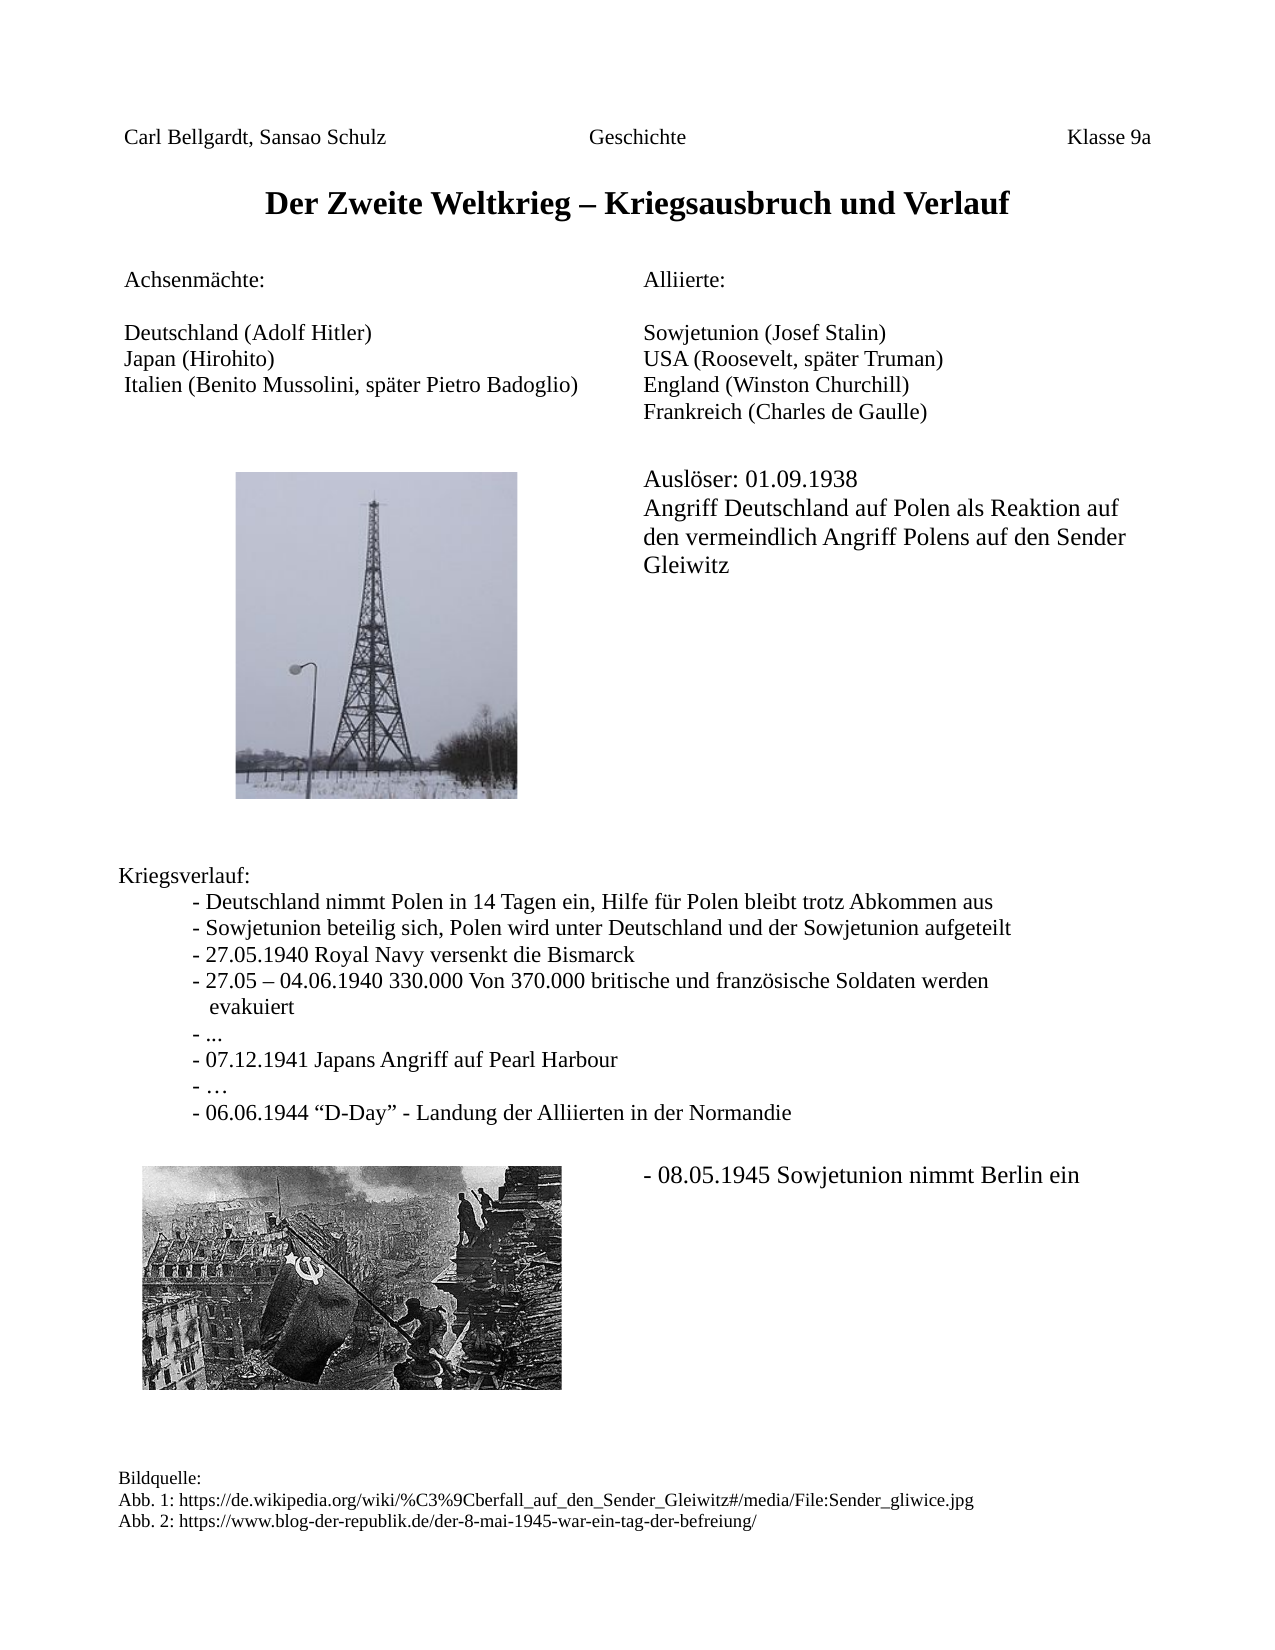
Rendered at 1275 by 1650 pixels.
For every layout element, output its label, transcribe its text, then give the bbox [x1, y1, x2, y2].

text - 27.05 – 04.06.1940 330.000 Von 370.000 britische und französische Soldaten werden evakuiert [118, 967, 1157, 1020]
text - 27.05.1940 Royal Navy versenkt die Bismarck [118, 941, 1157, 967]
table_header [118, 1154, 637, 1424]
text - Sowjetunion beteilig sich, Polen wird unter Deutschland und der Sowjetunion aufgeteilt [118, 914, 1157, 941]
picture [142, 1166, 562, 1390]
table_header Carl Bellgardt, Sansao Schulz [118, 118, 464, 155]
text Der Zweite Weltkrieg – Kriegsausbruch und Verlauf [118, 183, 1157, 222]
table_header Auslöser: 01.09.1938 Angriff Deutschland auf Polen als Reaktion auf den vermeindlich Angriff Polens auf den Sender Gleiwitz [638, 459, 1157, 833]
text - ... [118, 1020, 1157, 1046]
text - 06.06.1944 “D-Day” - Landung der Alliierten in der Normandie [118, 1099, 1157, 1125]
text - … [118, 1072, 1157, 1099]
text Kriegsverlauf: [118, 862, 1157, 888]
table_header Alliierte: Sowjetunion (Josef Stalin) USA (Roosevelt, später Truman) England (Winston Churchill) Frankreich (Charles de Gaulle) [638, 260, 1157, 430]
table_header [118, 459, 637, 833]
table_header Achsenmächte: Deutschland (Adolf Hitler) Japan (Hirohito) Italien (Benito Mussolini, später Pietro Badoglio) [118, 260, 637, 430]
text - Deutschland nimmt Polen in 14 Tagen ein, Hilfe für Polen bleibt trotz Abkommen aus [118, 888, 1157, 914]
table_header Klasse 9a [811, 118, 1157, 155]
table_header - 08.05.1945 Sowjetunion nimmt Berlin ein [638, 1154, 1157, 1424]
text - 07.12.1941 Japans Angriff auf Pearl Harbour [118, 1046, 1157, 1072]
table_header Geschichte [464, 118, 811, 155]
picture [235, 472, 518, 799]
